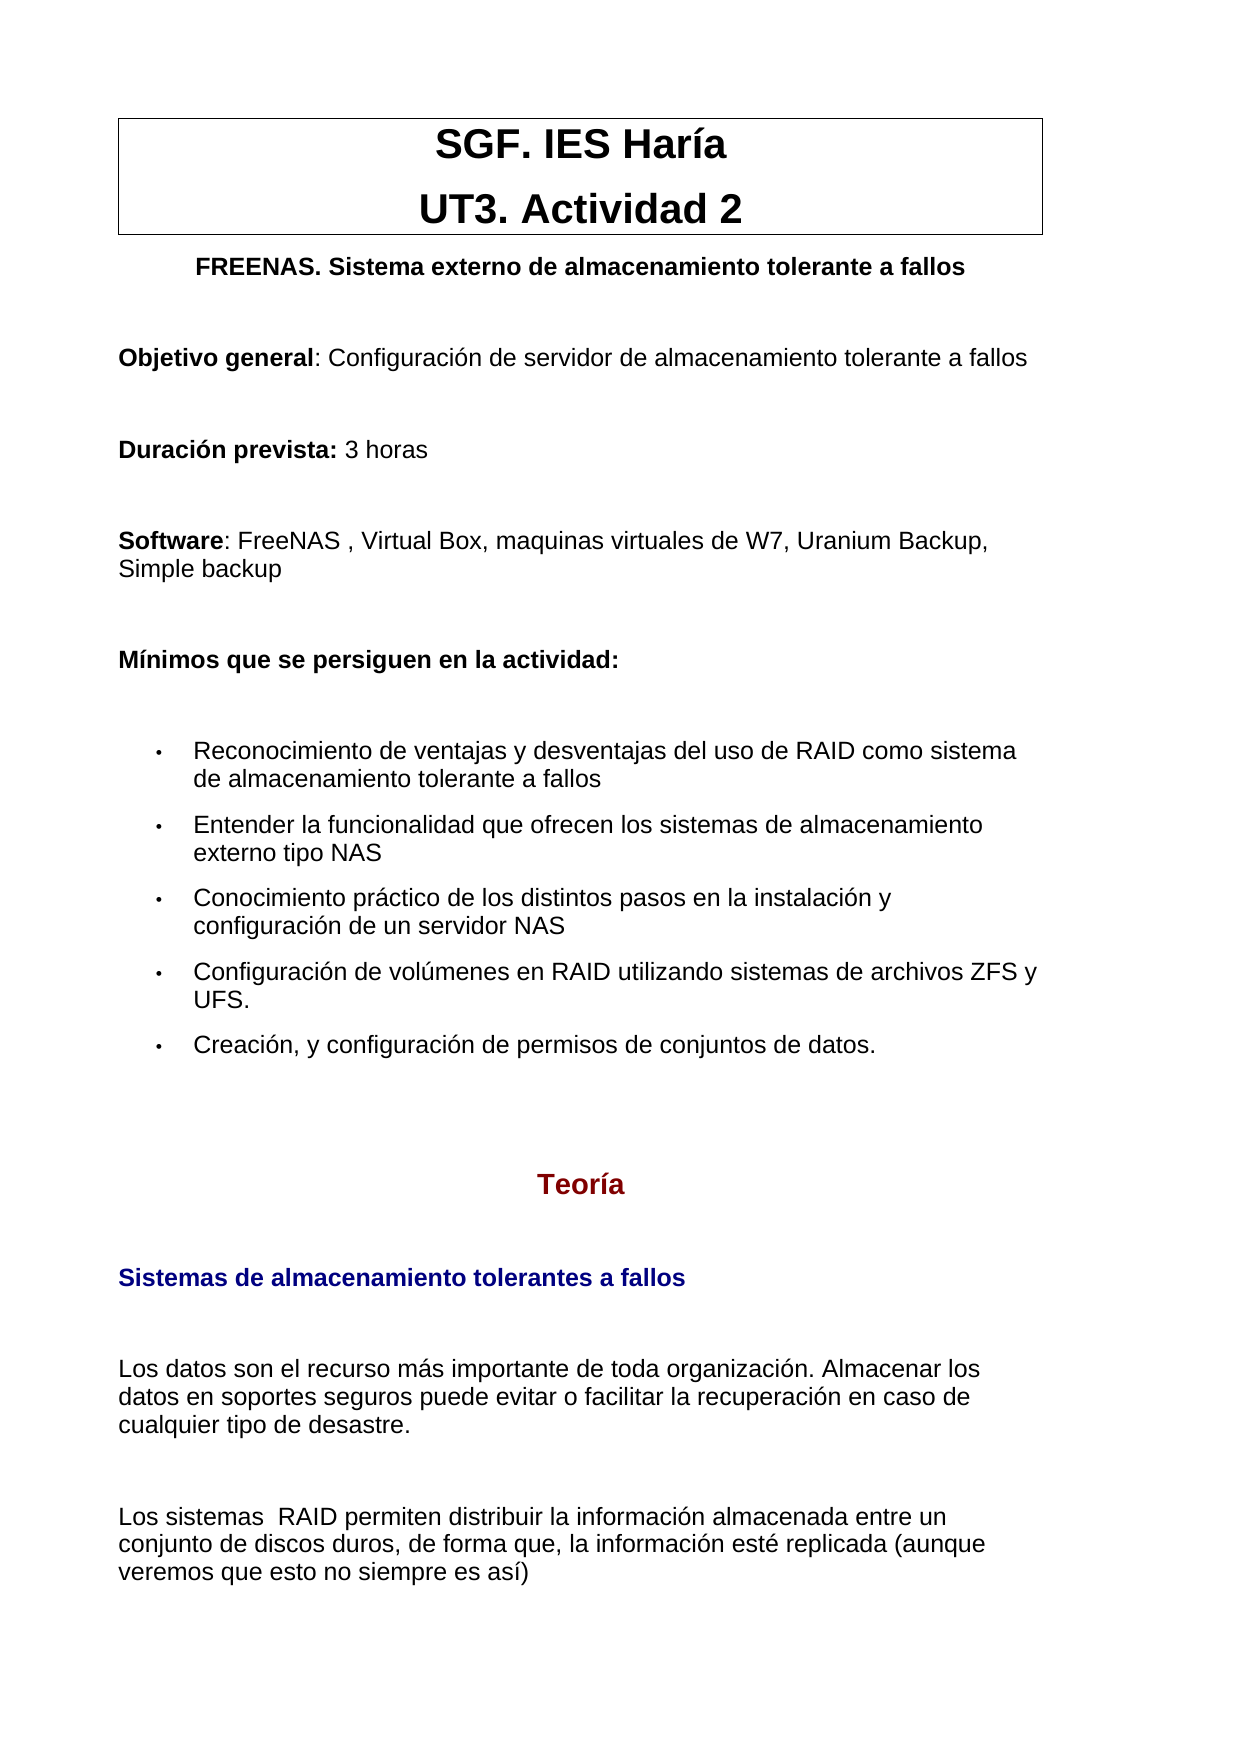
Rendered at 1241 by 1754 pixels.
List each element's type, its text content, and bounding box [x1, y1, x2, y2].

text Mínimos que se persiguen en la actividad: [118, 646, 1043, 674]
list Configuración de volúmenes en RAID utilizando sistemas de archivos ZFS y UFS. [156, 958, 1043, 1013]
text UT3. Actividad 2 [119, 182, 1042, 234]
text SGF. IES Haría [119, 119, 1042, 168]
list Entender la funcionalidad que ofrecen los sistemas de almacenamiento externo tipo NAS [156, 811, 1043, 866]
list Conocimiento práctico de los distintos pasos en la instalación y configuración de un servidor NAS [156, 884, 1043, 940]
text Sistemas de almacenamiento tolerantes a fallos [118, 1264, 1043, 1292]
text Duración prevista: 3 horas [118, 435, 1043, 463]
text Los datos son el recurso más importante de toda organización. Almacenar los datos en soportes seguros puede evitar o facilitar la recuperación en caso de cualquier tipo de desastre. [118, 1355, 1043, 1439]
list Reconocimiento de ventajas y desventajas del uso de RAID como sistema de almacenamiento tolerante a fallos [156, 737, 1043, 793]
text Software: FreeNAS , Virtual Box, maquinas virtuales de W7, Uranium Backup, Simple backup [118, 527, 1043, 582]
text FREENAS. Sistema externo de almacenamiento tolerante a fallos [118, 253, 1043, 281]
list Creación, y configuración de permisos de conjuntos de datos. [156, 1031, 1043, 1059]
text Teoría [118, 1168, 1043, 1201]
text Objetivo general: Configuración de servidor de almacenamiento tolerante a fallos [118, 344, 1043, 372]
text Los sistemas RAID permiten distribuir la información almacenada entre un conjunto de discos duros, de forma que, la información esté replicada (aunque veremos que esto no siempre es así) [118, 1502, 1043, 1586]
